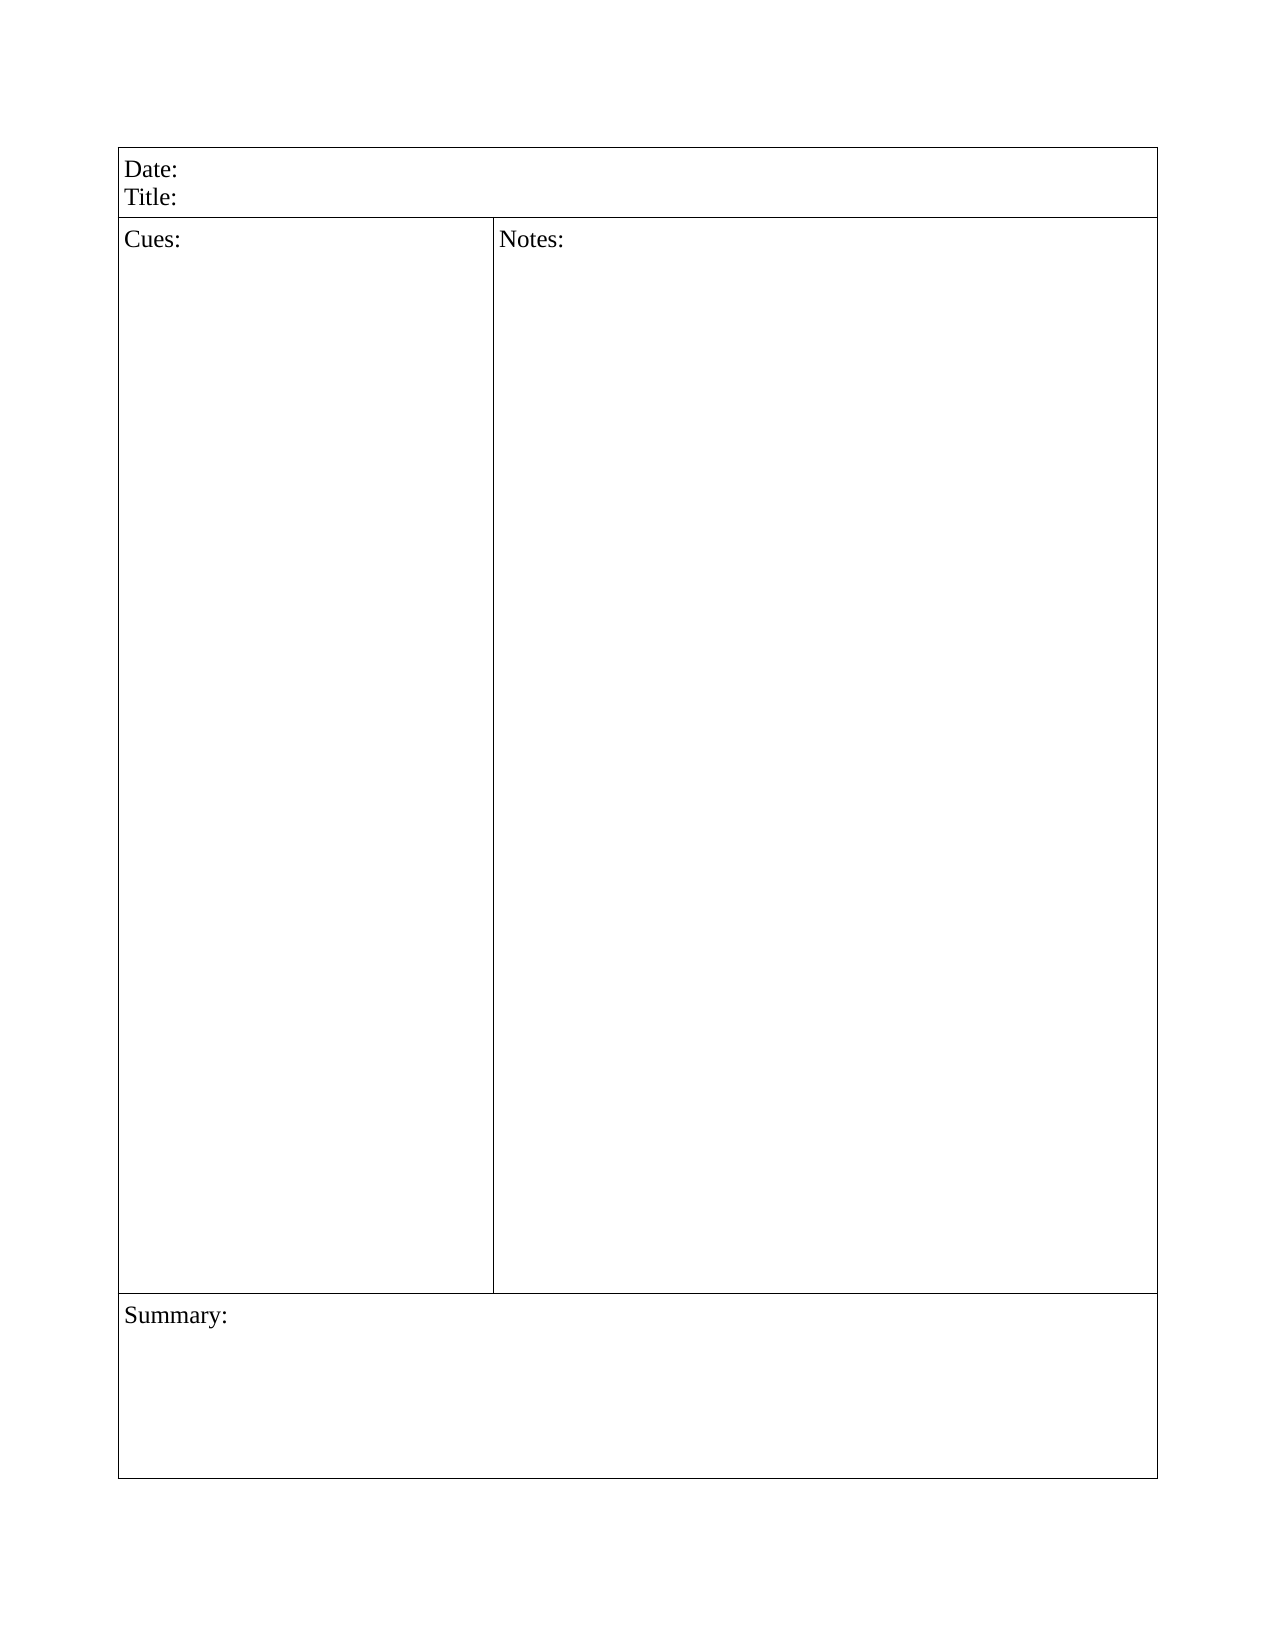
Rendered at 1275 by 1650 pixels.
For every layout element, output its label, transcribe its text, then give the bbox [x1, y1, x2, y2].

table_header Date: Title: [119, 148, 1157, 217]
table_cell Summary: [119, 1294, 1157, 1478]
table_cell Notes: [494, 218, 1157, 1293]
table_cell Cues: [119, 218, 493, 1293]
